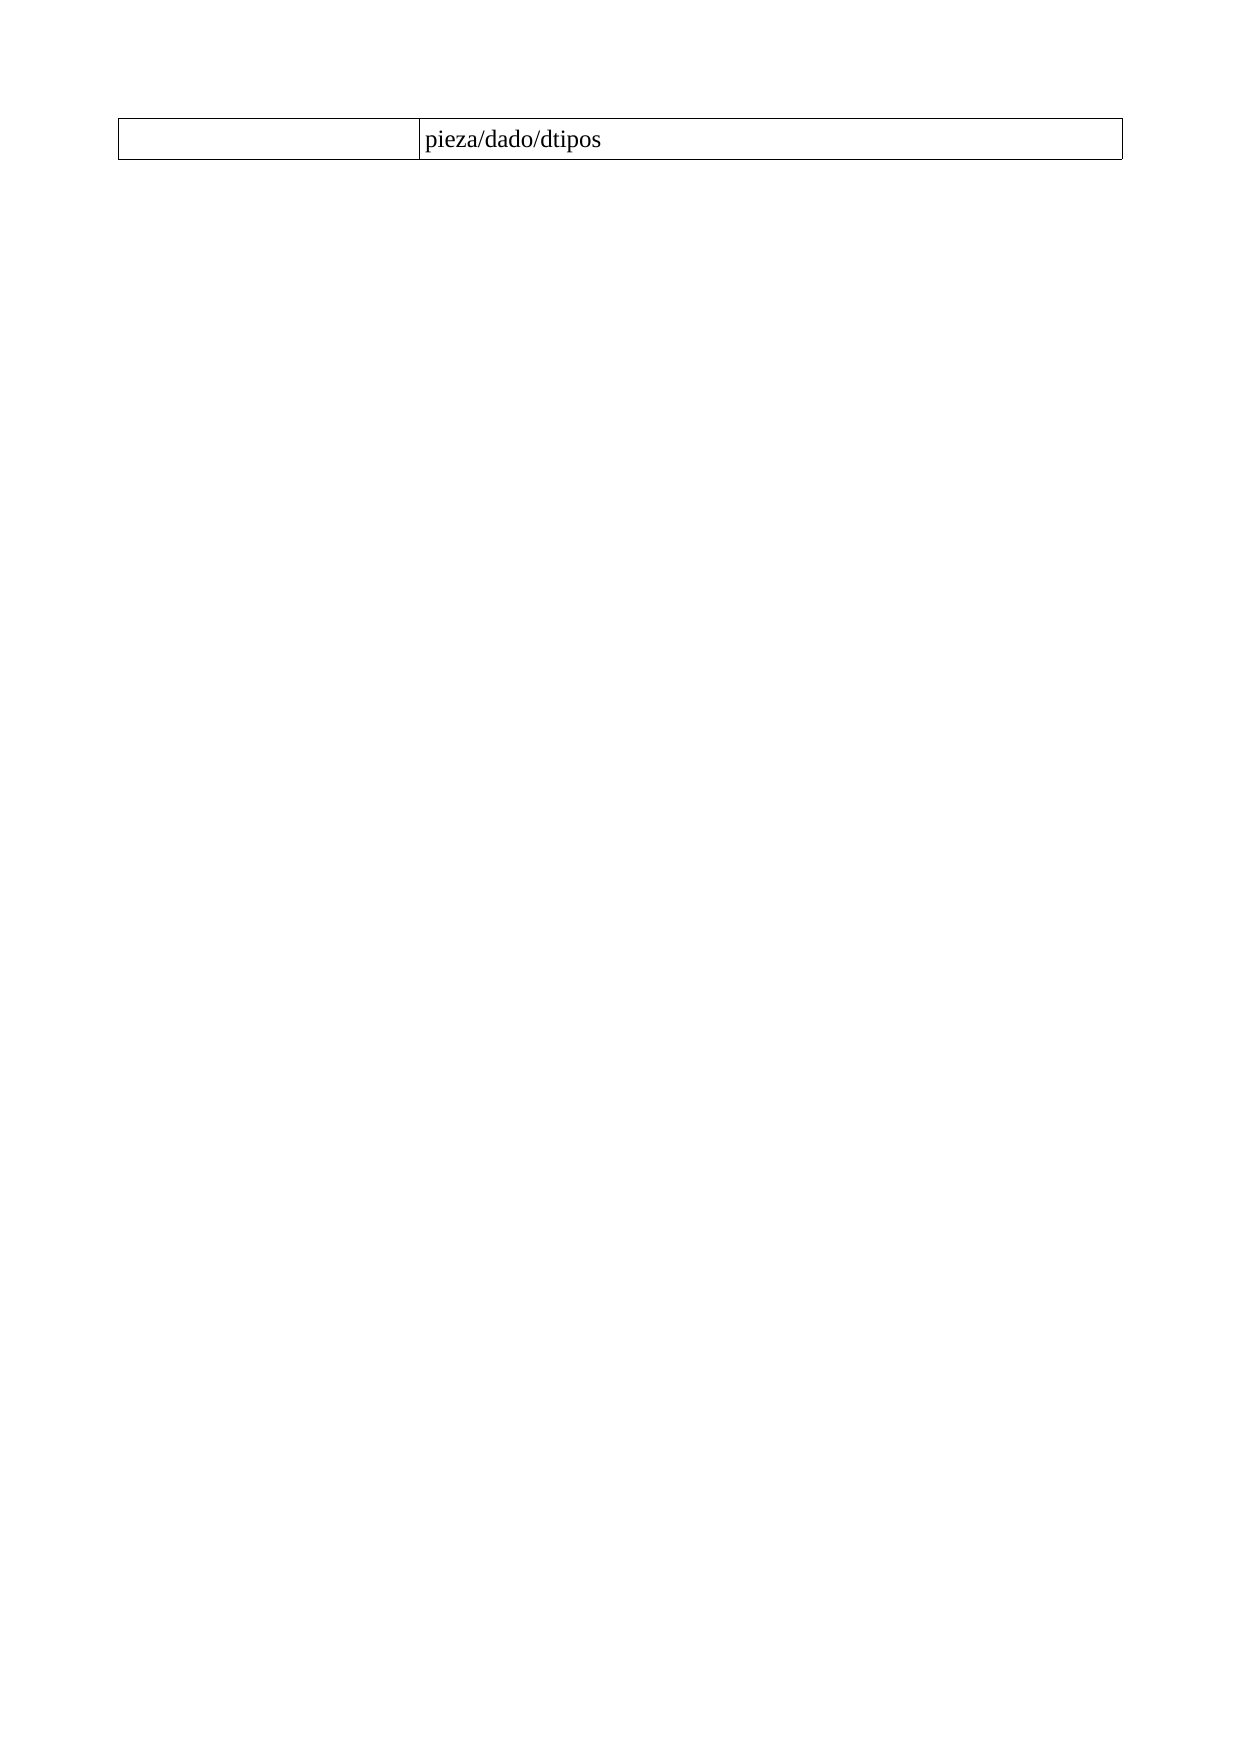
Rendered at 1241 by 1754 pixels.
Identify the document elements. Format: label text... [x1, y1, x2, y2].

table_cell [119, 119, 419, 158]
table_cell pieza/dado/dtipos [420, 119, 1122, 158]
